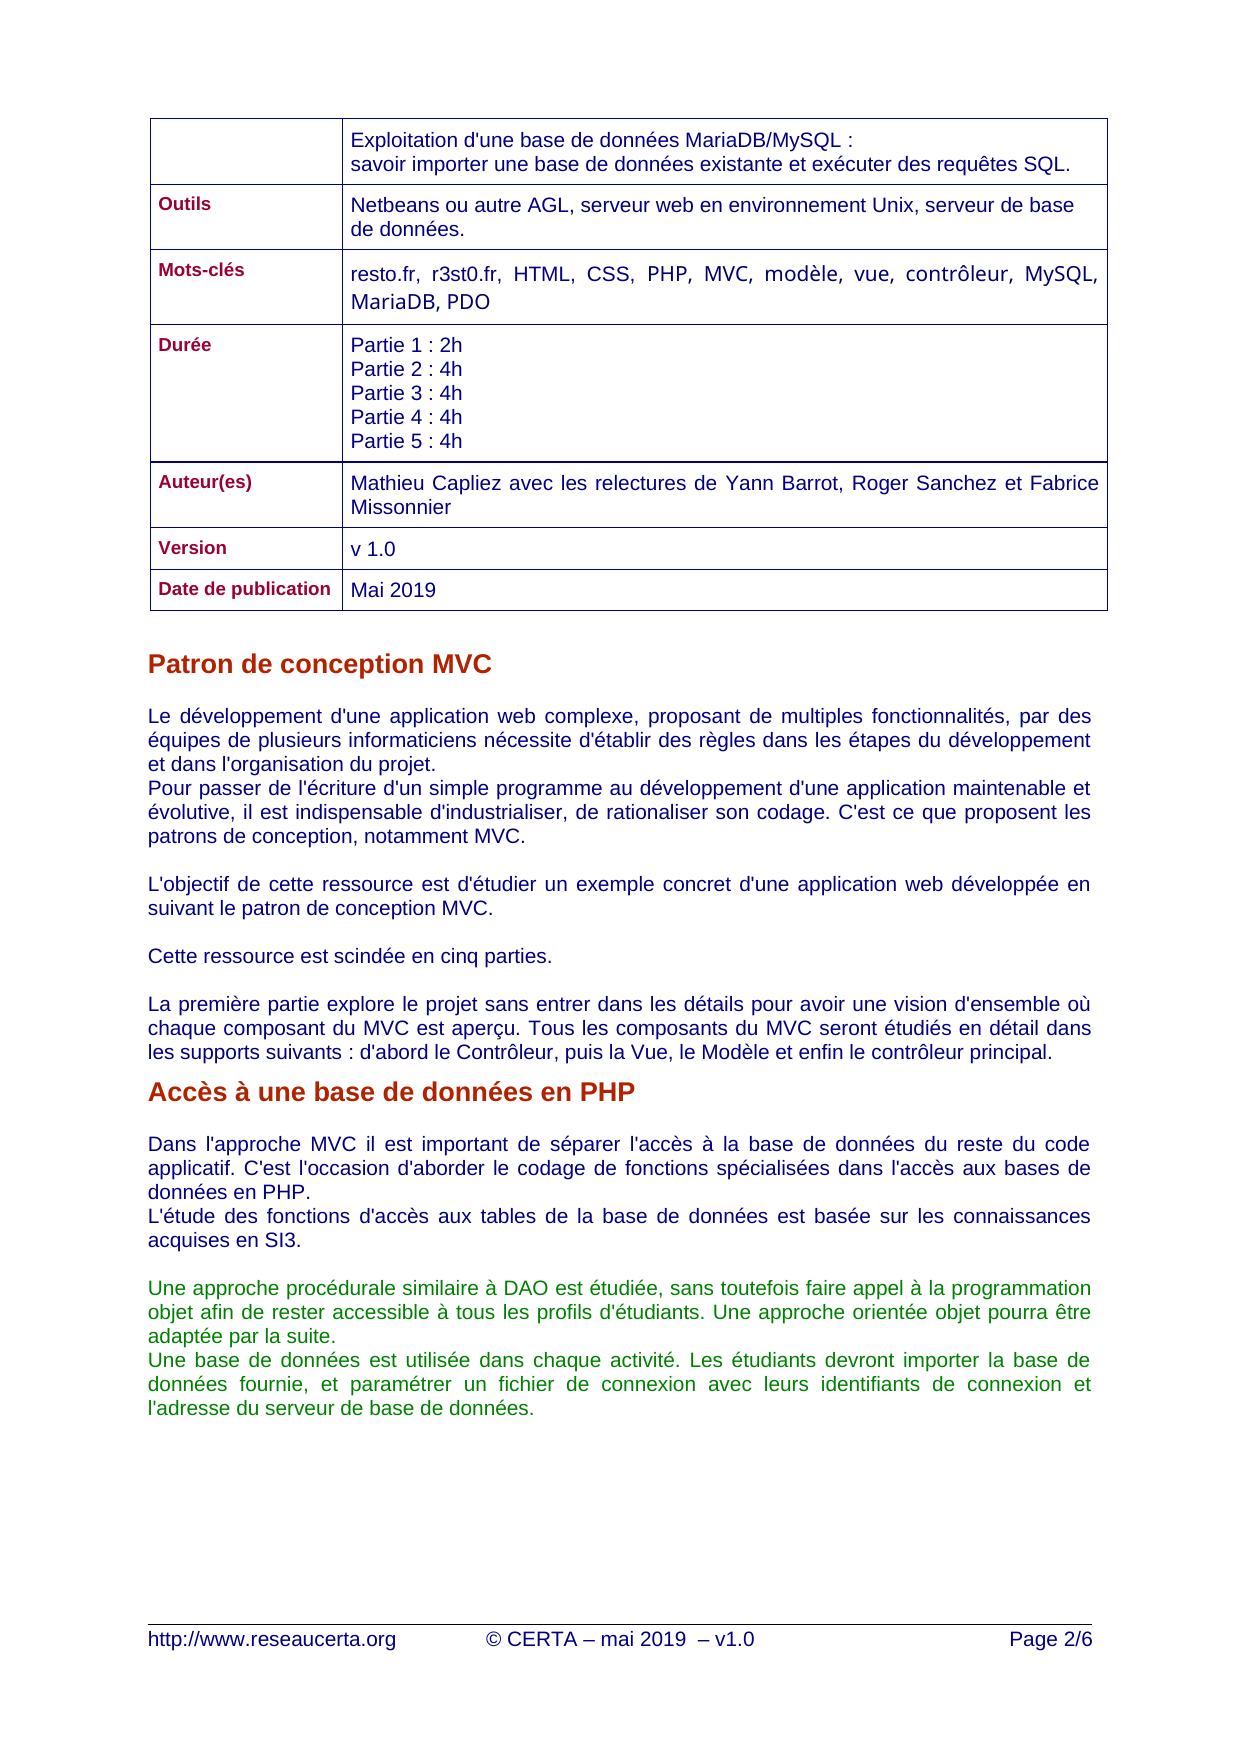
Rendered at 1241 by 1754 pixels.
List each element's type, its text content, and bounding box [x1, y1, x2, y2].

table_cell v 1.0 [343, 528, 1107, 569]
table_cell [151, 119, 342, 184]
table_cell Durée [151, 325, 342, 461]
text L'objectif de cette ressource est d'étudier un exemple concret d'une application web développée en suivant le patron de conception MVC. [148, 872, 1092, 920]
table_cell Partie 1 : 2h Partie 2 : 4h Partie 3 : 4h Partie 4 : 4h Partie 5 : 4h [343, 325, 1107, 461]
text Pour passer de l'écriture d'un simple programme au développement d'une application maintenable et évolutive, il est indispensable d'industrialiser, de rationaliser son codage. C'est ce que proposent les patrons de conception, notamment MVC. [148, 776, 1092, 848]
table_cell Version [151, 528, 342, 569]
text Une base de données est utilisée dans chaque activité. Les étudiants devront importer la base de données fournie, et paramétrer un fichier de connexion avec leurs identifiants de connexion et l'adresse du serveur de base de données. [148, 1348, 1092, 1420]
table_cell Auteur(es) [151, 463, 342, 527]
table_cell Outils [151, 185, 342, 249]
table_cell resto.fr, r3st0.fr, HTML, CSS, PHP, MVC, modèle, vue, contrôleur, MySQL, MariaDB, PDO [343, 250, 1107, 324]
table_cell Mai 2019 [343, 570, 1107, 610]
table_cell Date de publication [151, 570, 342, 610]
text L'étude des fonctions d'accès aux tables de la base de données est basée sur les connaissances acquises en SI3. [148, 1204, 1092, 1252]
text Dans l'approche MVC il est important de séparer l'accès à la base de données du reste du code applicatif. C'est l'occasion d'aborder le codage de fonctions spécialisées dans l'accès aux bases de données en PHP. [148, 1132, 1092, 1204]
text Patron de conception MVC [148, 648, 1092, 679]
text Accès à une base de données en PHP [148, 1076, 1092, 1107]
text Le développement d'une application web complexe, proposant de multiples fonctionnalités, par des équipes de plusieurs informaticiens nécessite d'établir des règles dans les étapes du développement et dans l'organisation du projet. [148, 704, 1092, 776]
text La première partie explore le projet sans entrer dans les détails pour avoir une vision d'ensemble où chaque composant du MVC est aperçu. Tous les composants du MVC seront étudiés en détail dans les supports suivants : d'abord le Contrôleur, puis la Vue, le Modèle et enfin le contrôleur principal. [148, 992, 1092, 1063]
table_cell Netbeans ou autre AGL, serveur web en environnement Unix, serveur de base de données. [343, 185, 1107, 249]
table_cell Exploitation d'une base de données MariaDB/MySQL : savoir importer une base de données existante et exécuter des requêtes SQL. [343, 119, 1107, 184]
table_cell Mots-clés [151, 250, 342, 324]
text Cette ressource est scindée en cinq parties. [148, 944, 1092, 968]
table_cell Mathieu Capliez avec les relectures de Yann Barrot, Roger Sanchez et Fabrice Missonnier [343, 463, 1107, 527]
text Une approche procédurale similaire à DAO est étudiée, sans toutefois faire appel à la programmation objet afin de rester accessible à tous les profils d'étudiants. Une approche orientée objet pourra être adaptée par la suite. [148, 1276, 1092, 1348]
